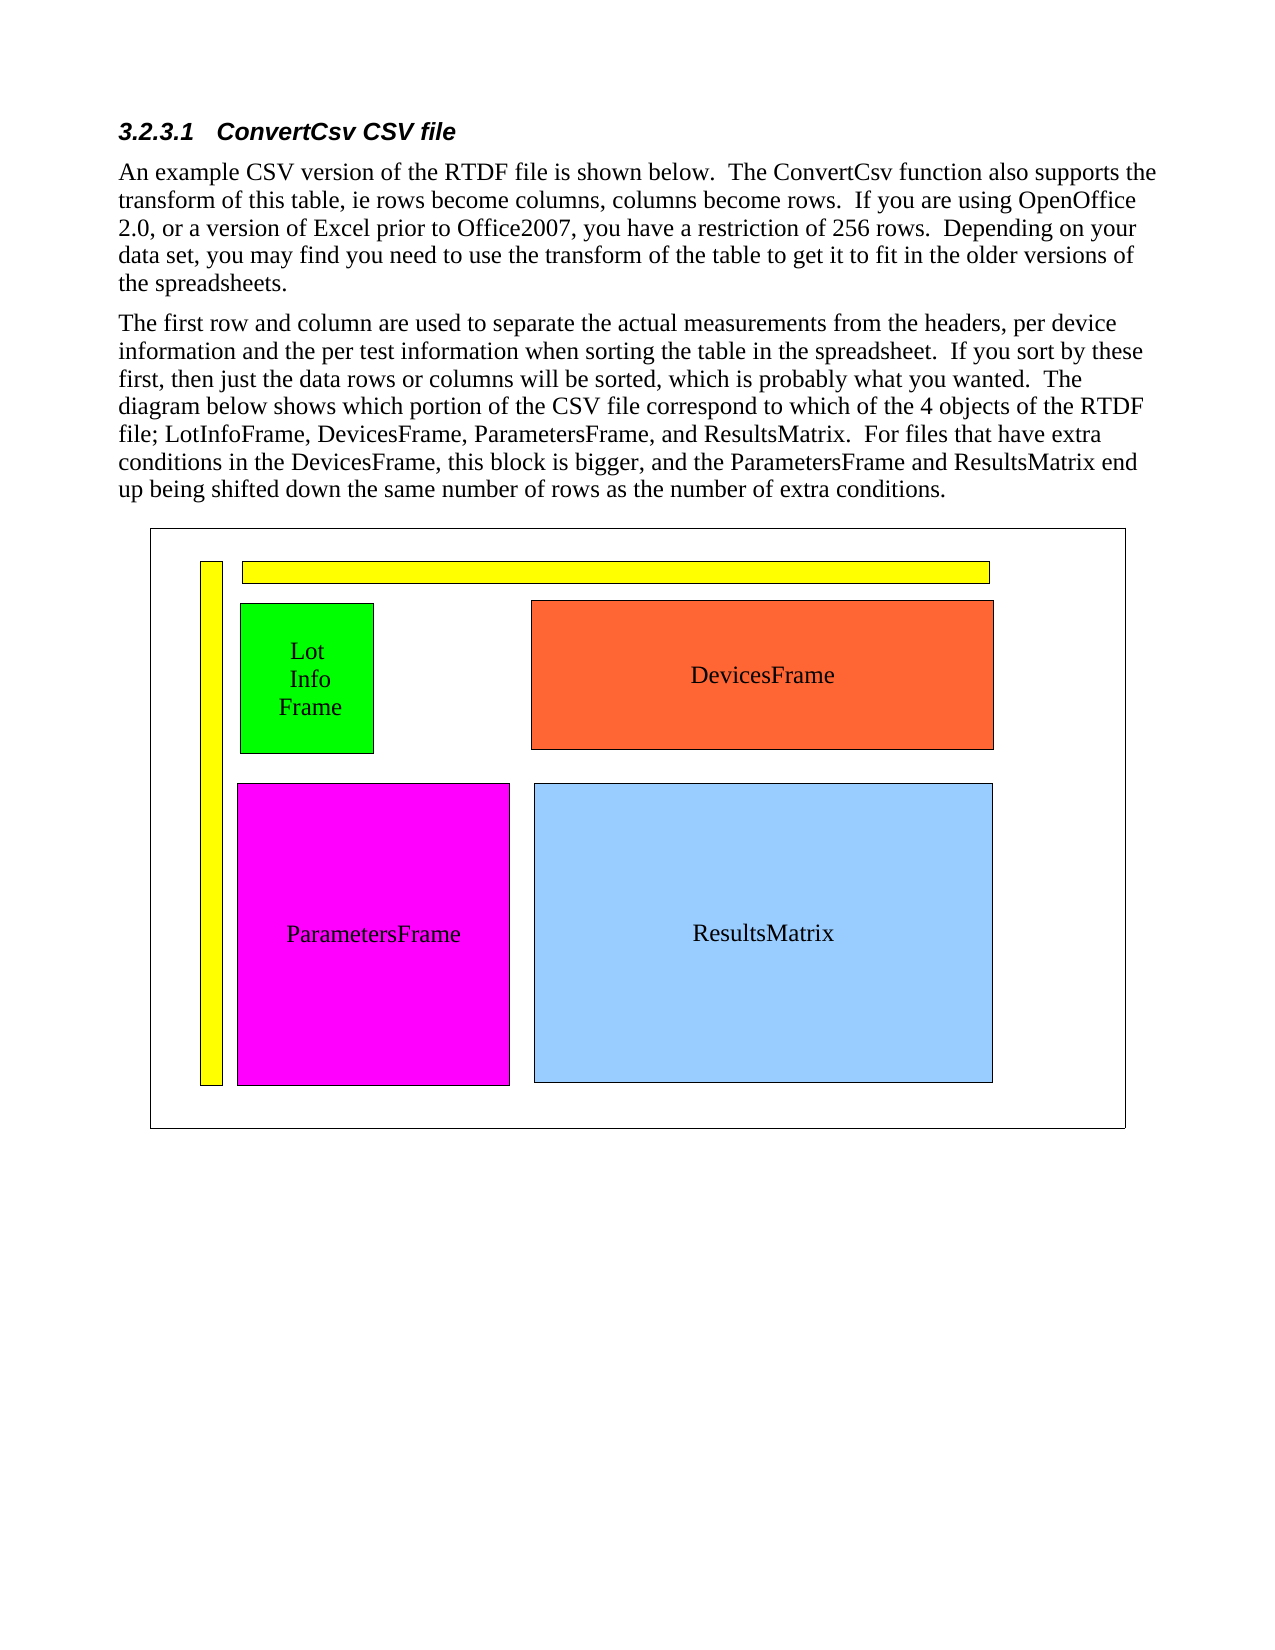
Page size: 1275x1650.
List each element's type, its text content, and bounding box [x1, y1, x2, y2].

text The first row and column are used to separate the actual measurements from the headers, per device information and the per test information when sorting the table in the spreadsheet. If you sort by these first, then just the data rows or columns will be sorted, which is probably what you wanted. The diagram below shows which portion of the CSV file correspond to which of the 4 objects of the RTDF file; LotInfoFrame, DevicesFrame, ParametersFrame, and ResultsMatrix. For files that have extra conditions in the DevicesFrame, this block is bigger, and the ParametersFrame and ResultsMatrix end up being shifted down the same number of rows as the number of extra conditions. [118, 309, 1157, 503]
subtitle ConvertCsv CSV file [118, 118, 1157, 146]
text An example CSV version of the RTDF file is shown below. The ConvertCsv function also supports the transform of this table, ie rows become columns, columns become rows. If you are using OpenOffice 2.0, or a version of Excel prior to Office2007, you have a restriction of 256 rows. Depending on your data set, you may find you need to use the transform of the table to get it to fit in the older versions of the spreadsheets. [118, 158, 1157, 297]
